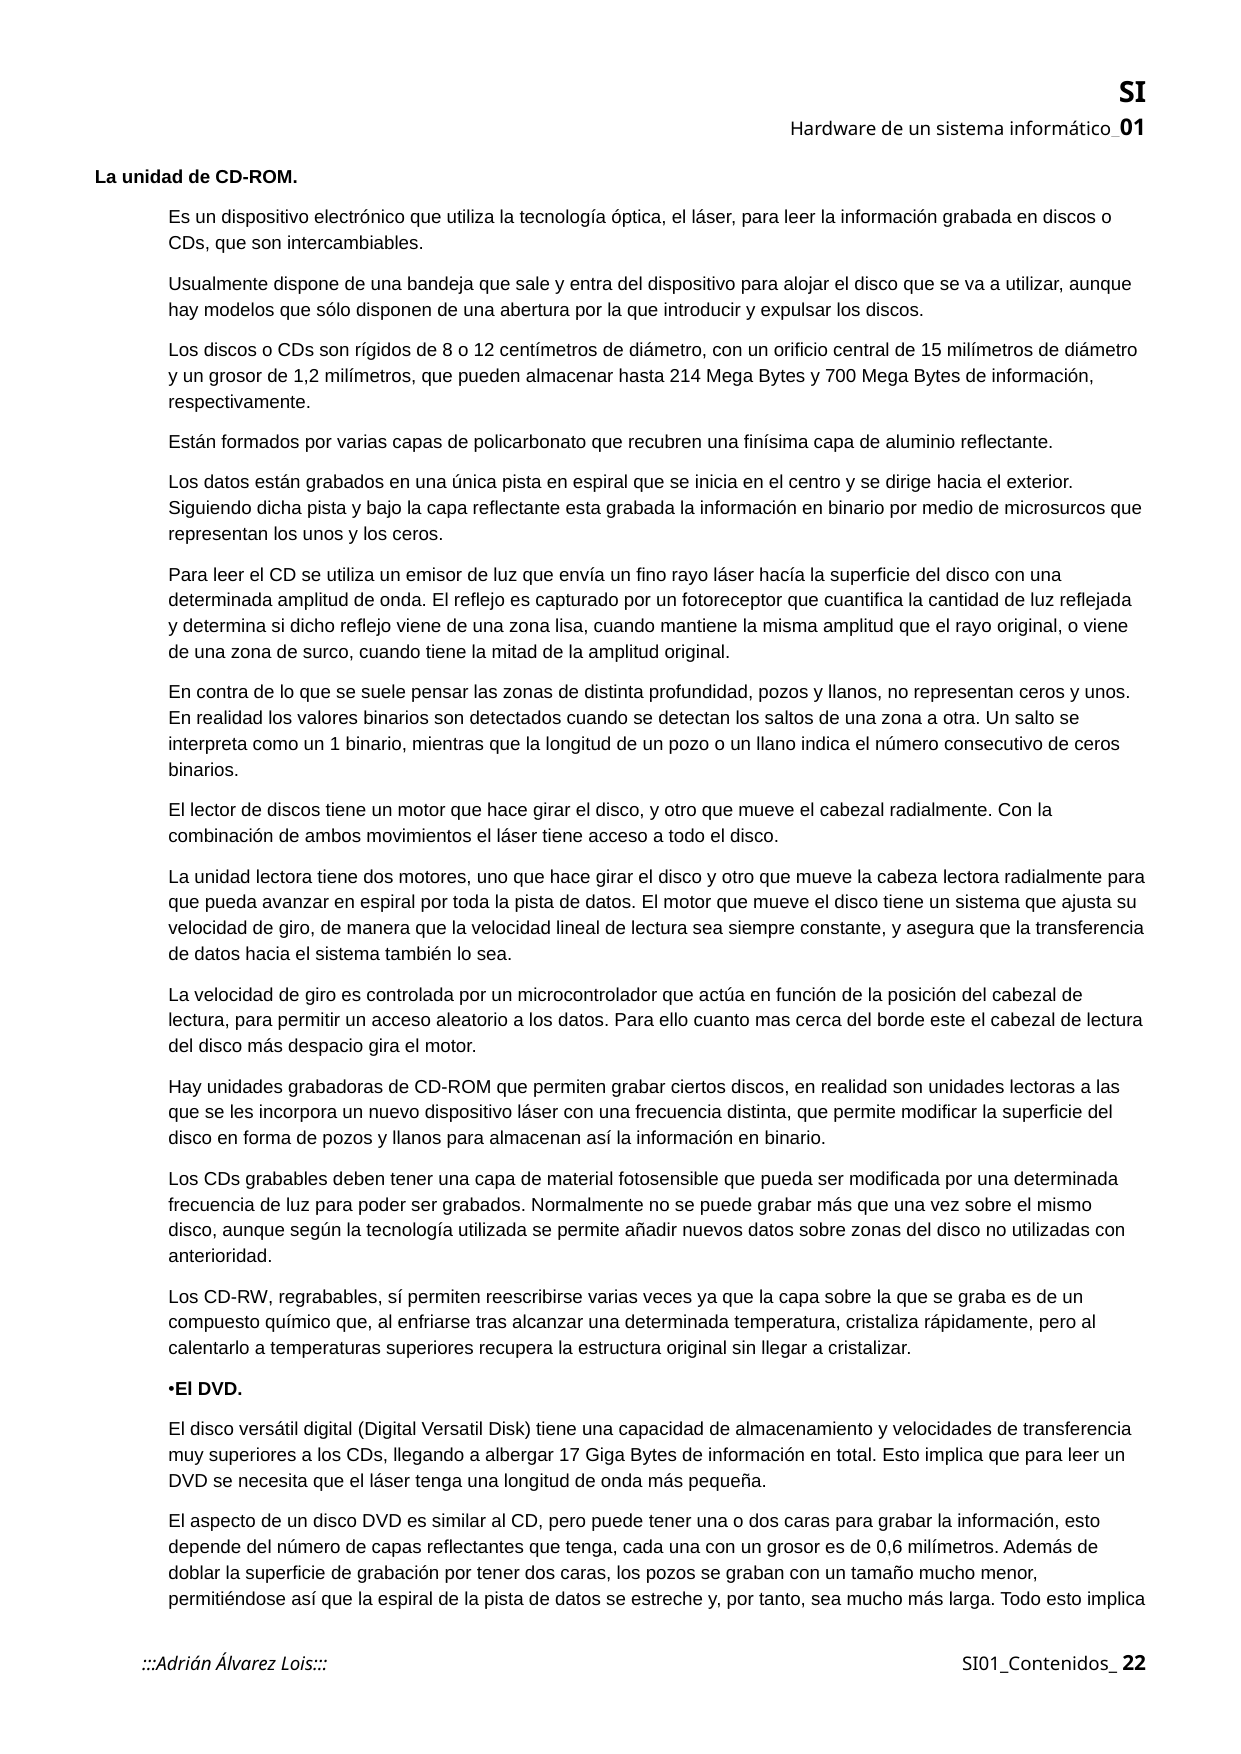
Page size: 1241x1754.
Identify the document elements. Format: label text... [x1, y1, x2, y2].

list Es un dispositivo electrónico que utiliza la tecnología óptica, el láser, para leer la información grabada en discos o CDs, que son intercambiables. [94, 206, 1146, 254]
list Los discos o CDs son rígidos de 8 o 12 centímetros de diámetro, con un orificio central de 15 milímetros de diámetro y un grosor de 1,2 milímetros, que pueden almacenar hasta 214 Mega Bytes y 700 Mega Bytes de información, respectivamente. [94, 339, 1146, 412]
list El aspecto de un disco DVD es similar al CD, pero puede tener una o dos caras para grabar la información, esto depende del número de capas reflectantes que tenga, cada una con un grosor es de 0,6 milímetros. Además de doblar la superficie de grabación por tener dos caras, los pozos se graban con un tamaño mucho menor, permitiéndose así que la espiral de la pista de datos se estreche y, por tanto, sea mucho más larga. Todo esto implica [94, 1510, 1146, 1609]
list Para leer el CD se utiliza un emisor de luz que envía un fino rayo láser hacía la superficie del disco con una determinada amplitud de onda. El reflejo es capturado por un fotoreceptor que cuantifica la cantidad de luz reflejada y determina si dicho reflejo viene de una zona lisa, cuando mantiene la misma amplitud que el rayo original, o viene de una zona de surco, cuando tiene la mitad de la amplitud original. [94, 563, 1146, 662]
list Usualmente dispone de una bandeja que sale y entra del dispositivo para alojar el disco que se va a utilizar, aunque hay modelos que sólo disponen de una abertura por la que introducir y expulsar los discos. [94, 272, 1146, 320]
list La unidad lectora tiene dos motores, uno que hace girar el disco y otro que mueve la cabeza lectora radialmente para que pueda avanzar en espiral por toda la pista de datos. El motor que mueve el disco tiene un sistema que ajusta su velocidad de giro, de manera que la velocidad lineal de lectura sea siempre constante, y asegura que la transferencia de datos hacia el sistema también lo sea. [94, 865, 1146, 964]
text La unidad de CD-ROM. [94, 166, 1146, 187]
list La velocidad de giro es controlada por un microcontrolador que actúa en función de la posición del cabezal de lectura, para permitir un acceso aleatorio a los datos. Para ello cuanto mas cerca del borde este el cabezal de lectura del disco más despacio gira el motor. [94, 983, 1146, 1057]
list Hay unidades grabadoras de CD-ROM que permiten grabar ciertos discos, en realidad son unidades lectoras a las que se les incorpora un nuevo dispositivo láser con una frecuencia distinta, que permite modificar la superficie del disco en forma de pozos y llanos para almacenan así la información en binario. [94, 1075, 1146, 1149]
list Los CD-RW, regrabables, sí permiten reescribirse varias veces ya que la capa sobre la que se graba es de un compuesto químico que, al enfriarse tras alcanzar una determinada temperatura, cristaliza rápidamente, pero al calentarlo a temperaturas superiores recupera la estructura original sin llegar a cristalizar. [94, 1285, 1146, 1359]
list Los datos están grabados en una única pista en espiral que se inicia en el centro y se dirige hacia el exterior. Siguiendo dicha pista y bajo la capa reflectante esta grabada la información en binario por medio de microsurcos que representan los unos y los ceros. [94, 471, 1146, 544]
list El DVD. [94, 1377, 1146, 1399]
list El disco versátil digital (Digital Versatil Disk) tiene una capacidad de almacenamiento y velocidades de transferencia muy superiores a los CDs, llegando a albergar 17 Giga Bytes de información en total. Esto implica que para leer un DVD se necesita que el láser tenga una longitud de onda más pequeña. [94, 1418, 1146, 1491]
list Están formados por varias capas de policarbonato que recubren una finísima capa de aluminio reflectante. [94, 431, 1146, 452]
list El lector de discos tiene un motor que hace girar el disco, y otro que mueve el cabezal radialmente. Con la combinación de ambos movimientos el láser tiene acceso a todo el disco. [94, 799, 1146, 847]
list En contra de lo que se suele pensar las zonas de distinta profundidad, pozos y llanos, no representan ceros y unos. En realidad los valores binarios son detectados cuando se detectan los saltos de una zona a otra. Un salto se interpreta como un 1 binario, mientras que la longitud de un pozo o un llano indica el número consecutivo de ceros binarios. [94, 681, 1146, 780]
list Los CDs grabables deben tener una capa de material fotosensible que pueda ser modificada por una determinada frecuencia de luz para poder ser grabados. Normalmente no se puede grabar más que una vez sobre el mismo disco, aunque según la tecnología utilizada se permite añadir nuevos datos sobre zonas del disco no utilizadas con anterioridad. [94, 1167, 1146, 1267]
